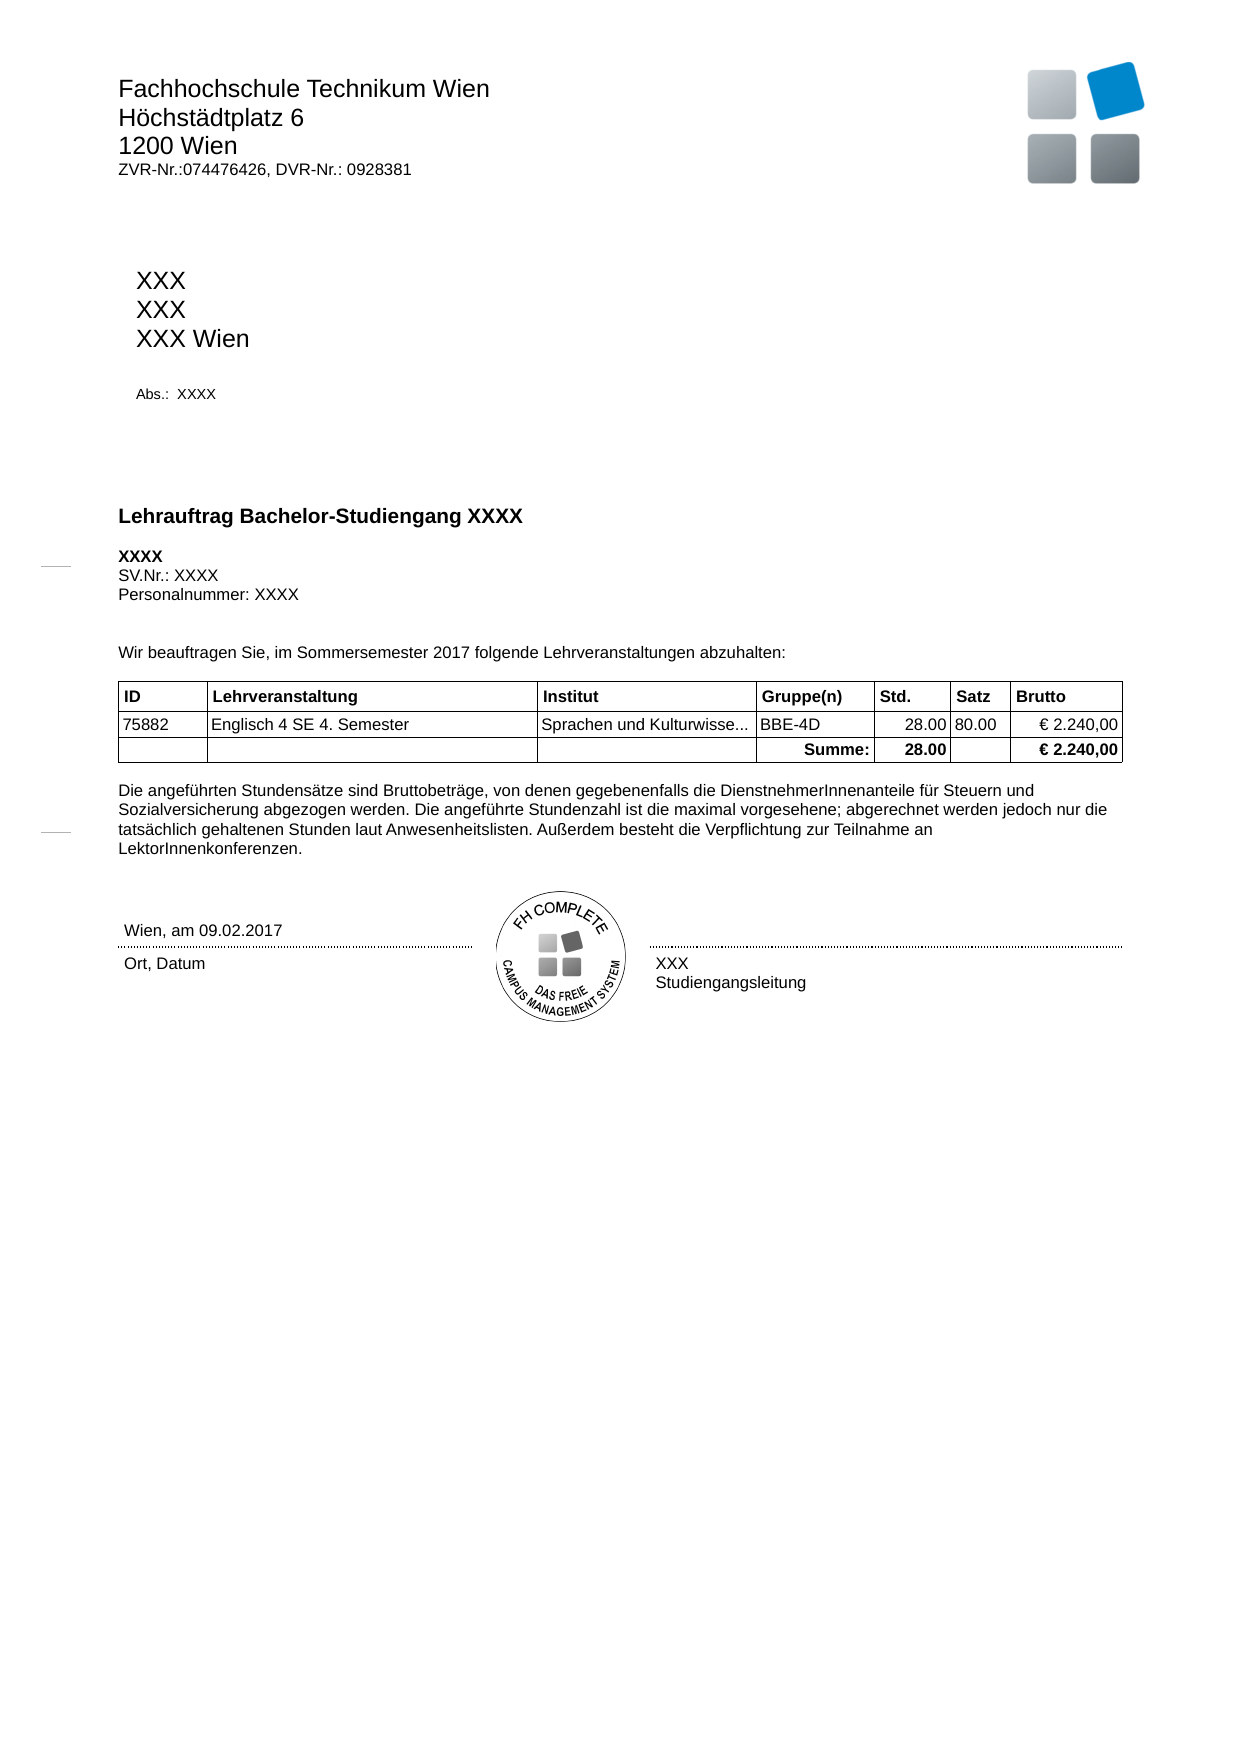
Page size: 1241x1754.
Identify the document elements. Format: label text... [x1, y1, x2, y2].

table_header Brutto [1011, 682, 1122, 711]
table_header Wien, am 09.02.2017 [118, 858, 472, 946]
text Lehrauftrag Bachelor-Studiengang XXXX [118, 503, 1122, 527]
table_cell Sprachen und Kulturwisse... [538, 712, 756, 737]
text Abs.: XXXX [136, 386, 591, 403]
picture [496, 891, 626, 1022]
text XXX [136, 266, 591, 295]
table_header Institut [538, 682, 756, 711]
table_header ID [119, 682, 207, 711]
table_cell [626, 946, 649, 998]
table_cell Summe: [757, 738, 874, 762]
table_header [650, 858, 1122, 946]
picture [901, 59, 1149, 188]
table_cell [119, 738, 207, 762]
table_cell XXX Studiengangsleitung [650, 946, 1122, 998]
table_cell [951, 738, 1010, 762]
table_cell € 2.240,00 [1011, 712, 1122, 737]
table_header Std. [875, 682, 950, 711]
table_cell [208, 738, 537, 762]
text XXX [136, 295, 591, 324]
table_cell BBE-4D [757, 712, 874, 737]
table_cell 80.00 [951, 712, 1010, 737]
text XXXX [118, 547, 1122, 566]
table_header Lehrveranstaltung [208, 682, 537, 711]
table_header Satz [951, 682, 1010, 711]
text Die angeführten Stundensätze sind Bruttobeträge, von denen gegebenenfalls die DienstnehmerInnenanteile für Steuern und Sozialversicherung abgezogen werden. Die angeführte Stundenzahl ist die maximal vorgesehene; abgerechnet werden jedoch nur die tatsächlich gehaltenen Stunden laut Anwesenheitslisten. Außerdem besteht die Verpflichtung zur Teilnahme an LektorInnenkonferenzen. [118, 781, 1122, 858]
table_header Gruppe(n) [757, 682, 874, 711]
text XXX Wien [136, 324, 591, 352]
text Wir beauftragen Sie, im Sommersemester 2017 folgende Lehrveranstaltungen abzuhalten: [118, 642, 1122, 662]
table_cell Englisch 4 SE 4. Semester [208, 712, 537, 737]
table_cell € 2.240,00 [1011, 738, 1122, 762]
table_cell Ort, Datum [118, 946, 472, 998]
table_cell [473, 946, 496, 998]
table_cell 75882 [119, 712, 207, 737]
table_cell [538, 738, 756, 762]
table_cell 28.00 [875, 712, 950, 737]
table_header [473, 858, 649, 946]
text Personalnummer: XXXX [118, 585, 1122, 604]
text SV.Nr.: XXXX [118, 566, 1122, 585]
table_cell 28.00 [875, 738, 950, 762]
